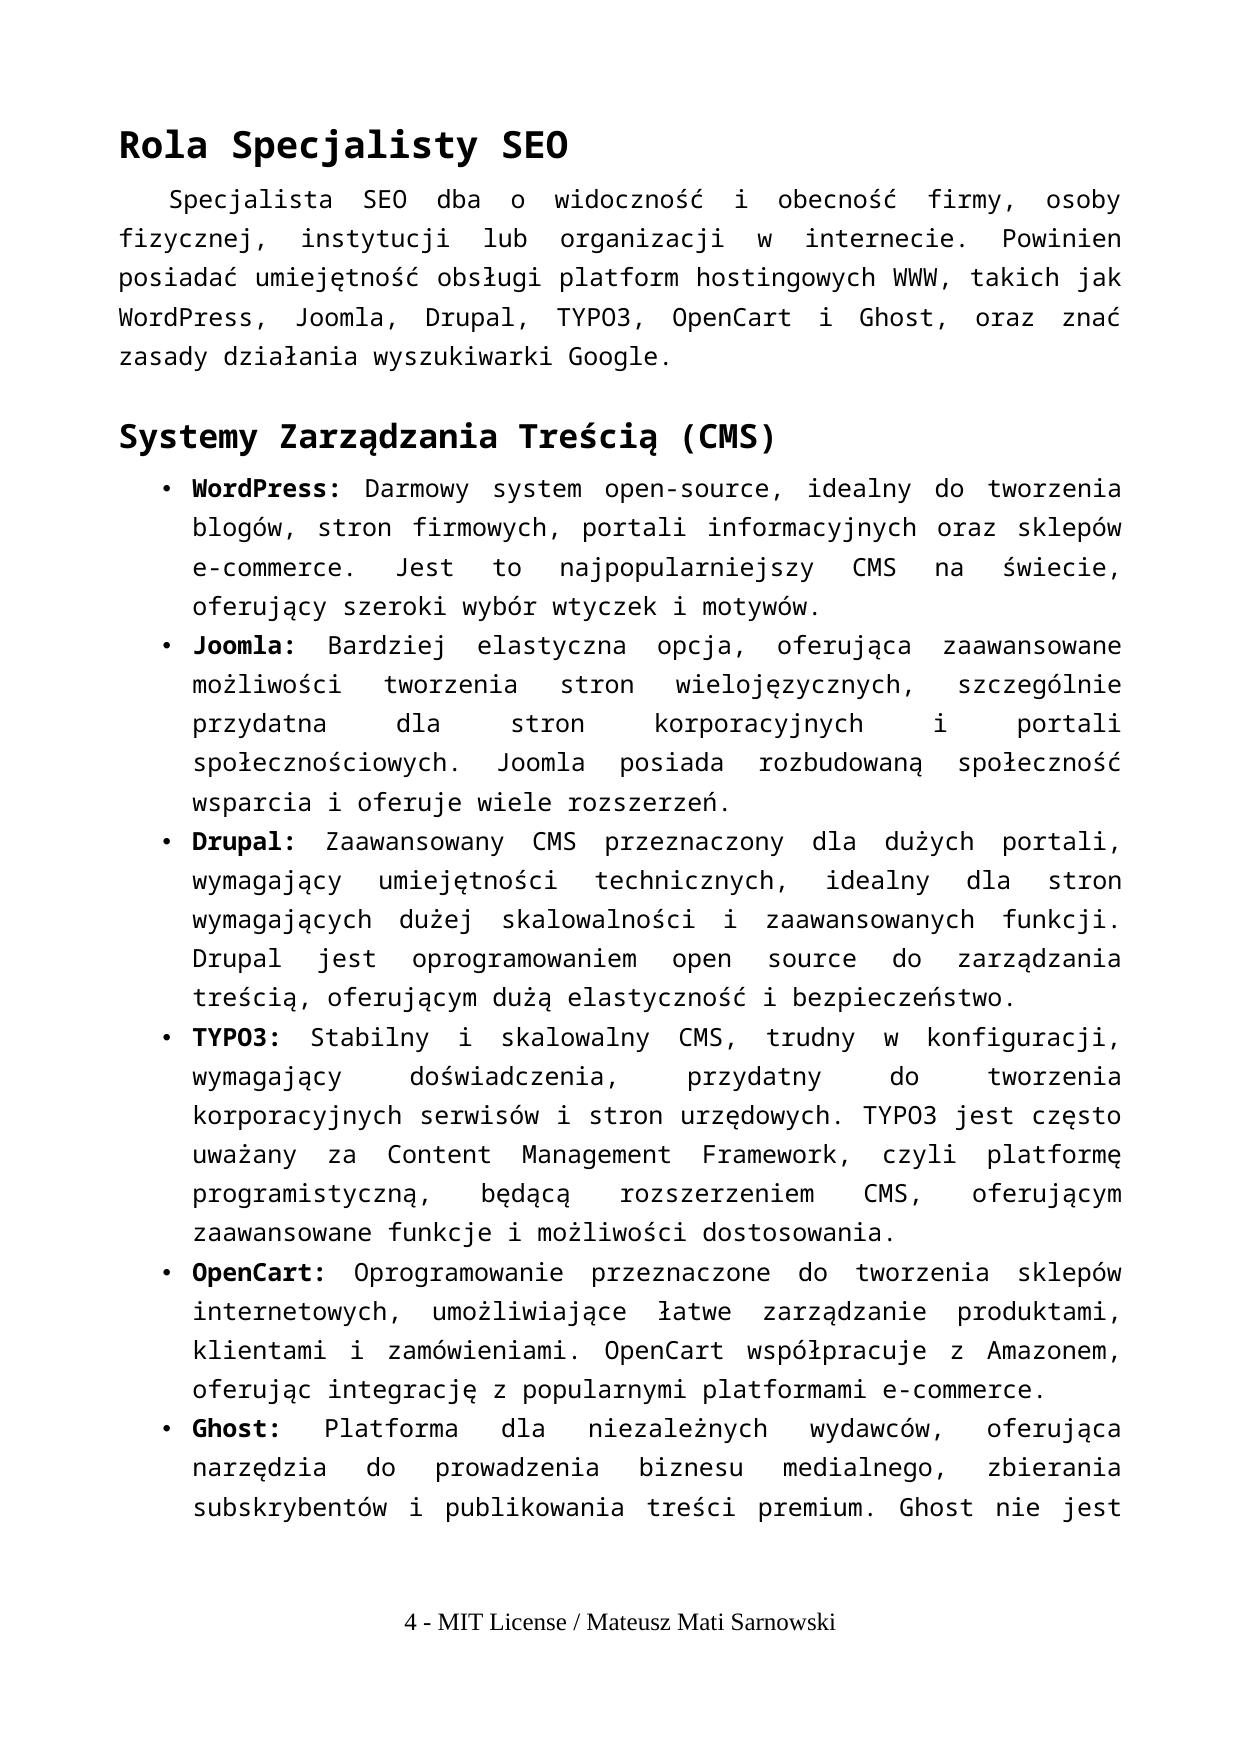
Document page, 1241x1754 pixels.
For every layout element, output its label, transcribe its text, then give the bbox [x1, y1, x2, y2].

list OpenCart: Oprogramowanie przeznaczone do tworzenia sklepów internetowych, umożliwiające łatwe zarządzanie produktami, klientami i zamówieniami. OpenCart współpracuje z Amazonem, oferując integrację z popularnymi platformami e-commerce. [162, 1254, 1122, 1406]
list WordPress: Darmowy system open-source, idealny do tworzenia blogów, stron firmowych, portali informacyjnych oraz sklepów e-commerce. Jest to najpopularniejszy CMS na świecie, oferujący szeroki wybór wtyczek i motywów. [162, 471, 1122, 622]
list Ghost: Platforma dla niezależnych wydawców, oferująca narzędzia do prowadzenia biznesu medialnego, zbierania subskrybentów i publikowania treści premium. Ghost nie jest [162, 1411, 1122, 1523]
subtitle Rola Specjalisty SEO [118, 118, 1122, 169]
text Specjalista SEO dba o widoczność i obecność firmy, osoby fizycznej, instytucji lub organizacji w internecie. Powinien posiadać umiejętność obsługi platform hostingowych WWW, takich jak WordPress, Joomla, Drupal, TYPO3, OpenCart i Ghost, oraz znać zasady działania wyszukiwarki Google. [118, 182, 1122, 372]
list Drupal: Zaawansowany CMS przeznaczony dla dużych portali, wymagający umiejętności technicznych, idealny dla stron wymagających dużej skalowalności i zaawansowanych funkcji. Drupal jest oprogramowaniem open source do zarządzania treścią, oferującym dużą elastyczność i bezpieczeństwo. [162, 823, 1122, 1014]
subtitle Systemy Zarządzania Treścią (CMS) [118, 413, 1122, 458]
list Joomla: Bardziej elastyczna opcja, oferująca zaawansowane możliwości tworzenia stron wielojęzycznych, szczególnie przydatna dla stron korporacyjnych i portali społecznościowych. Joomla posiada rozbudowaną społeczność wsparcia i oferuje wiele rozszerzeń. [162, 627, 1122, 818]
list TYPO3: Stabilny i skalowalny CMS, trudny w konfiguracji, wymagający doświadczenia, przydatny do tworzenia korporacyjnych serwisów i stron urzędowych. TYPO3 jest często uważany za Content Management Framework, czyli platformę programistyczną, będącą rozszerzeniem CMS, oferującym zaawansowane funkcje i możliwości dostosowania. [162, 1019, 1122, 1249]
